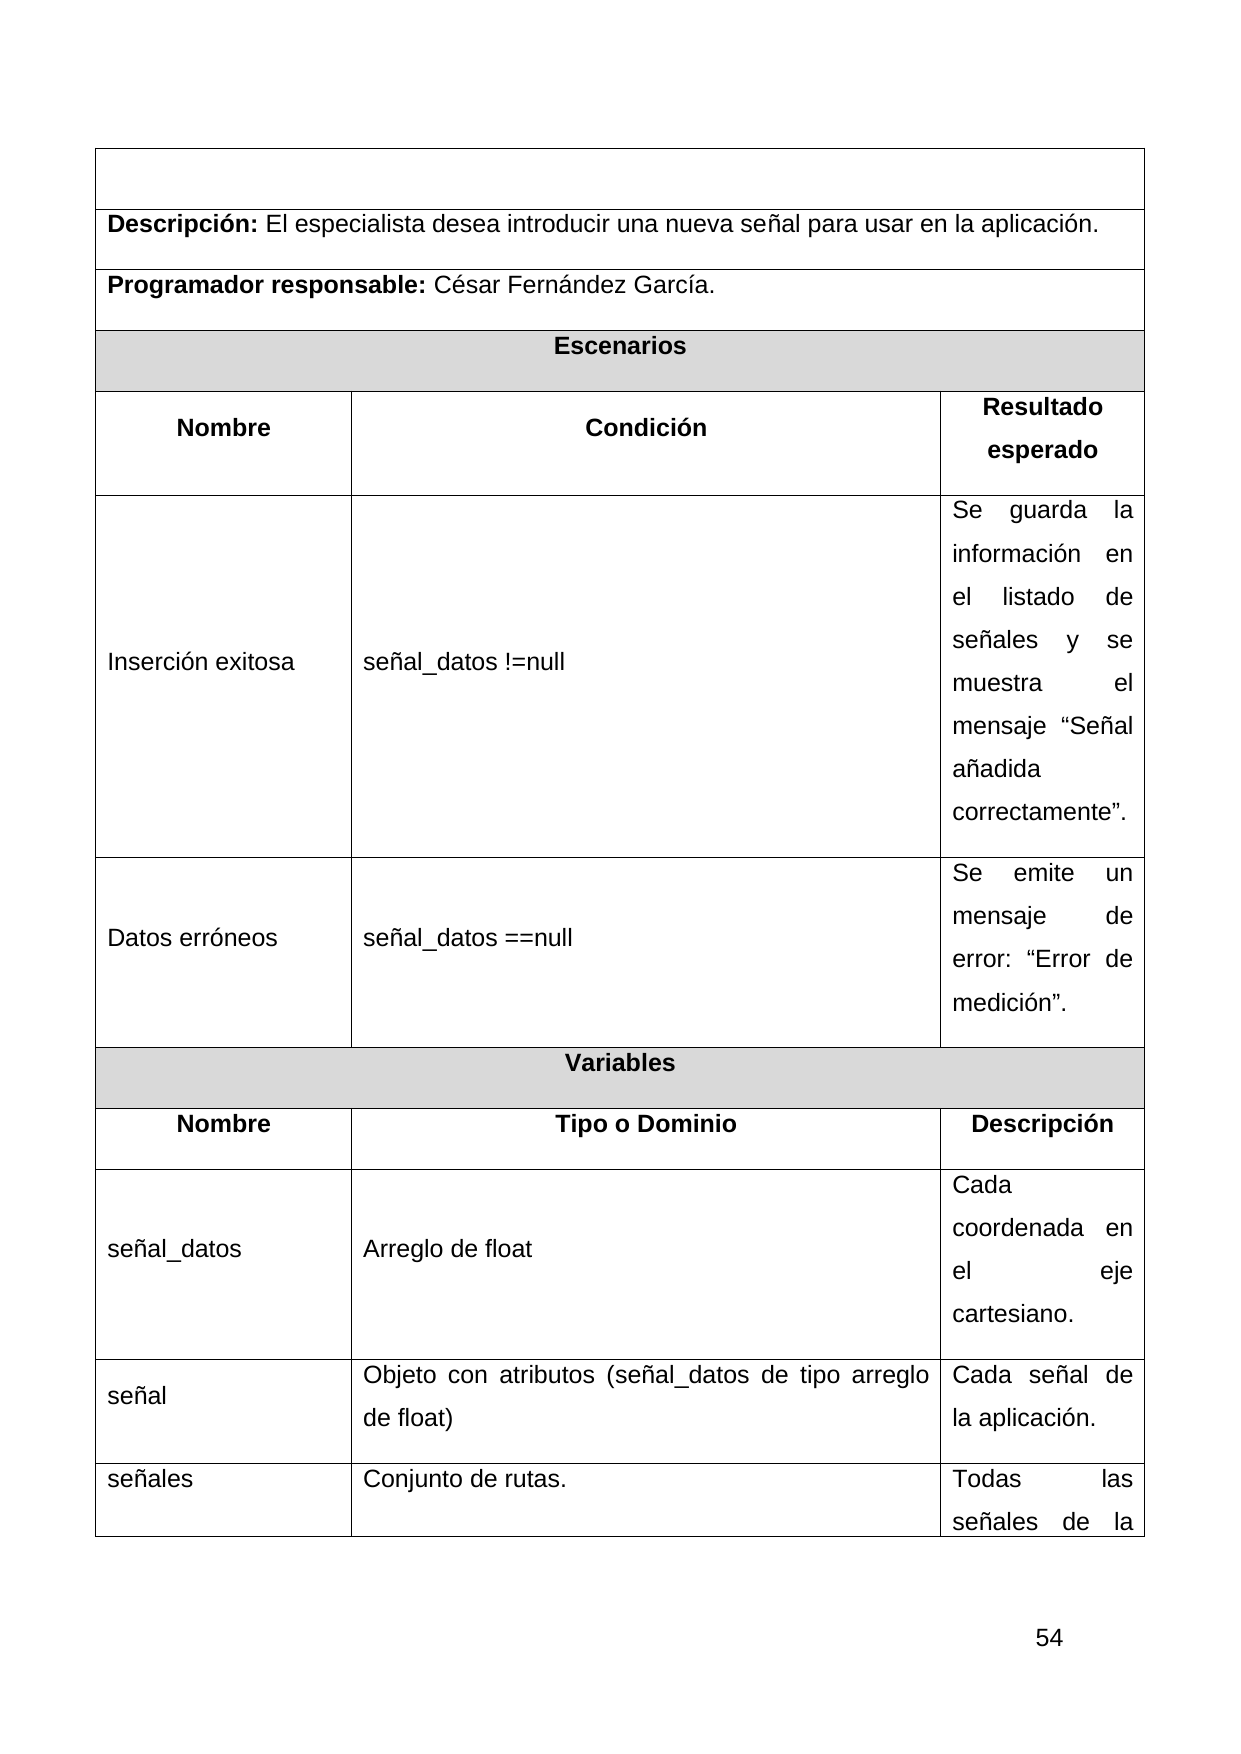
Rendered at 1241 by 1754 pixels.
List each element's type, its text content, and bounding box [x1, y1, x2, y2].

table_cell señales [96, 1464, 351, 1536]
table_cell señal_datos !=null [352, 496, 940, 857]
table_cell Nombre [96, 1109, 351, 1169]
table_cell Arreglo de float [352, 1170, 940, 1359]
table_cell Resultado esperado [941, 392, 1144, 494]
table_cell Se guarda la información en el listado de señales y se muestra el mensaje “Señal añadida correctamente”. [941, 496, 1144, 857]
table_cell señal_datos [96, 1170, 351, 1359]
table_cell Condición [352, 392, 940, 494]
table_cell Cada señal de la aplicación. [941, 1360, 1144, 1463]
table_cell señal [96, 1360, 351, 1463]
table_cell Conjunto de rutas. [352, 1464, 940, 1536]
table_cell señal_datos ==null [352, 858, 940, 1047]
table_cell Escenarios [96, 331, 1144, 391]
table_cell Tipo o Dominio [352, 1109, 940, 1169]
table_cell Nombre [96, 392, 351, 494]
table_cell Variables [96, 1048, 1144, 1108]
table_cell Datos erróneos [96, 858, 351, 1047]
table_cell Descripción [941, 1109, 1144, 1169]
table_cell Inserción exitosa [96, 496, 351, 857]
table_cell Todas las señales de la [941, 1464, 1144, 1536]
table_cell Descripción: El especialista desea introducir una nueva señal para usar en la aplicación. [96, 210, 1144, 269]
table_cell Cada coordenada en el eje cartesiano. [941, 1170, 1144, 1359]
table_cell Se emite un mensaje de error: “Error de medición”. [941, 858, 1144, 1047]
table_cell Objeto con atributos (señal_datos de tipo arreglo de float) [352, 1360, 940, 1463]
table_cell [96, 149, 1144, 208]
table_cell Programador responsable: César Fernández García. [96, 270, 1144, 330]
